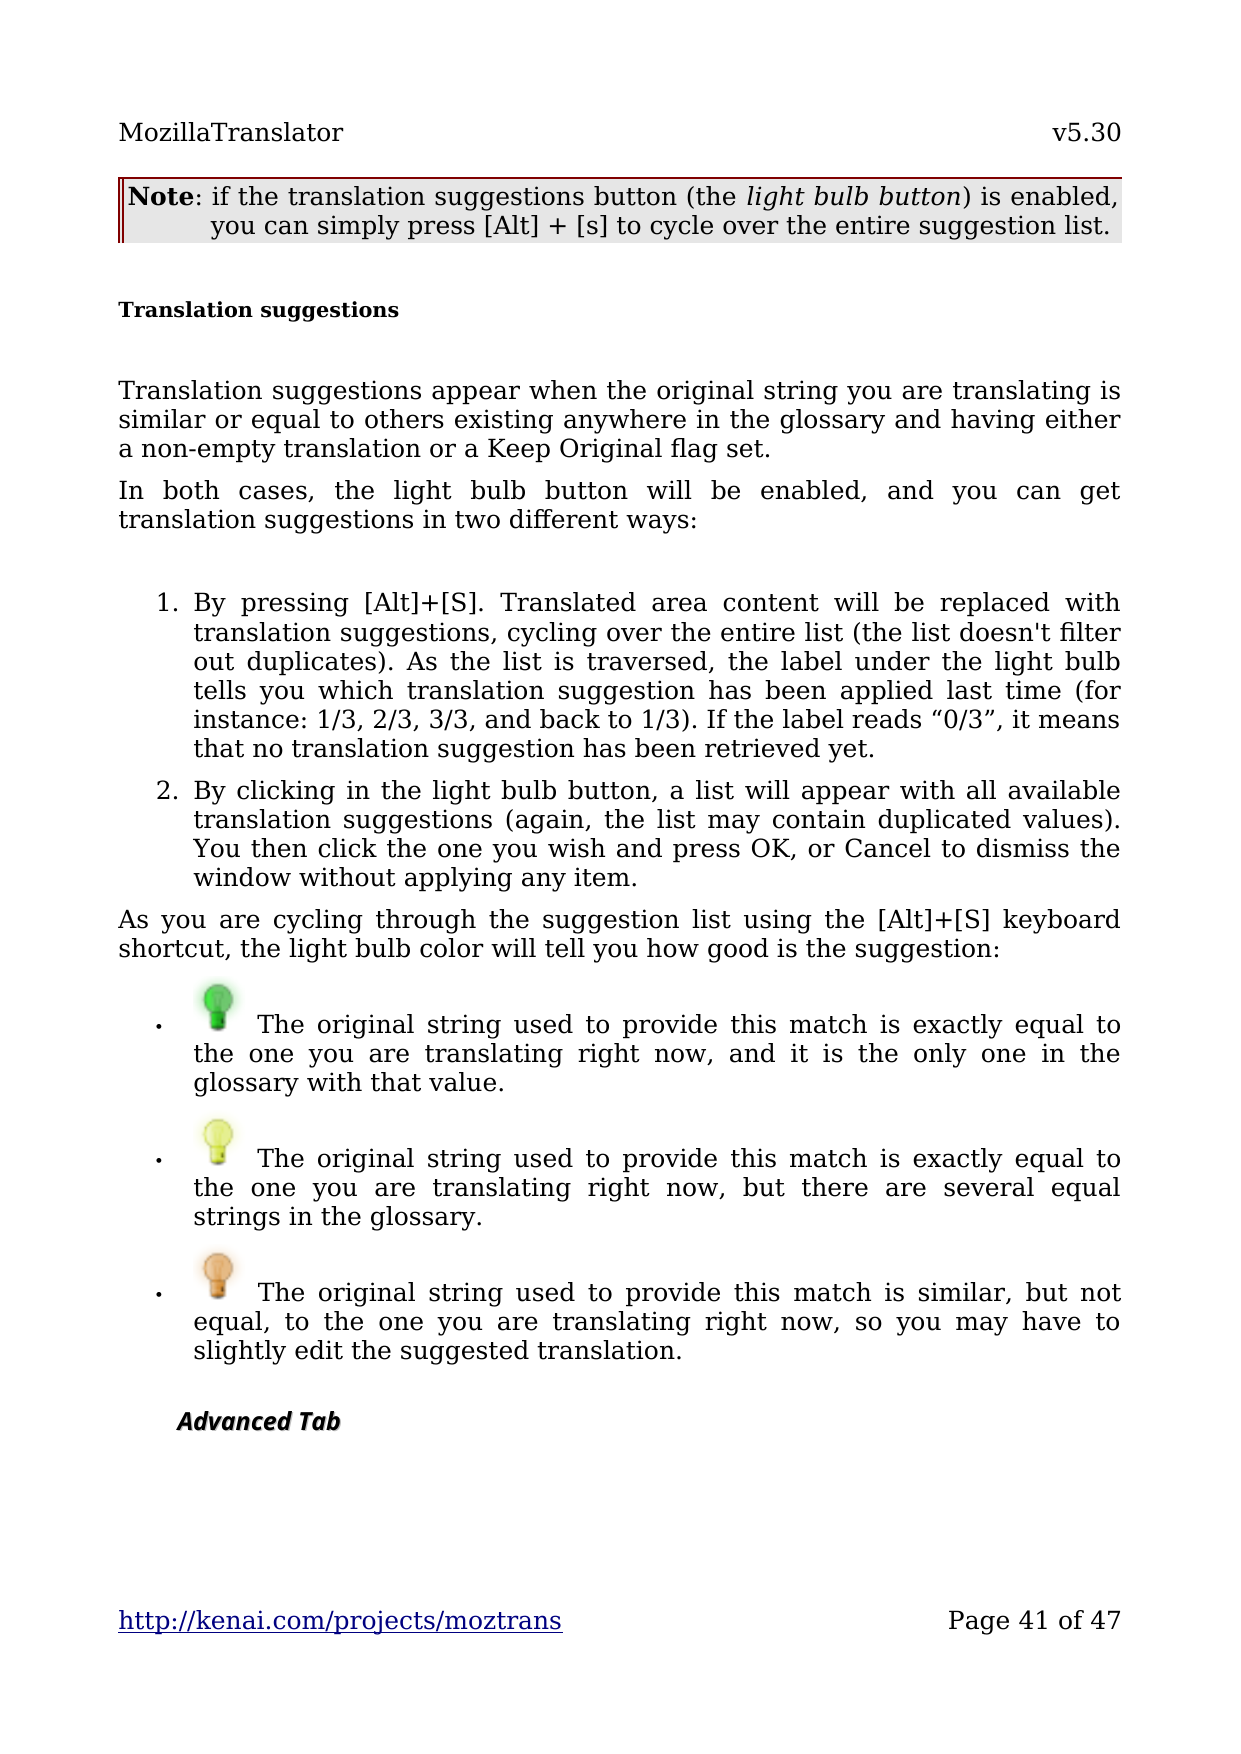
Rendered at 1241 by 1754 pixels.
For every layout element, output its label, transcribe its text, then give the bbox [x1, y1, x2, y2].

list The original string used to provide this match is similar, but not equal, to the one you are translating right now, so you may have to slightly edit the suggested translation. [156, 1244, 1122, 1366]
list By pressing [Alt]+[S]. Translated area content will be replaced with translation suggestions, cycling over the entire list (the list doesn't filter out duplicates). As the list is traversed, the label under the light bulb tells you which translation suggestion has been applied last time (for instance: 1/3, 2/3, 3/3, and back to 1/3). If the label reads “0/3”, it means that no translation suggestion has been retrieved yet. [156, 588, 1122, 763]
text As you are cycling through the suggestion list using the [Alt]+[S] keyboard shortcut, the light bulb color will tell you how good is the suggestion: [118, 905, 1122, 963]
list By clicking in the light bulb button, a list will appear with all available translation suggestions (again, the list may contain duplicated values). You then click the one you wish and press OK, or Cancel to dismiss the window without applying any item. [156, 776, 1122, 893]
list The original string used to provide this match is exactly equal to the one you are translating right now, but there are several equal strings in the glossary. [156, 1110, 1122, 1232]
picture [193, 1244, 245, 1302]
picture [193, 1110, 245, 1168]
text Translation suggestions appear when the original string you are translating is similar or equal to others existing anywhere in the glossary and having either a non-empty translation or a Keep Original flag set. [118, 376, 1122, 463]
subtitle Advanced Tab [177, 1403, 1122, 1437]
list The original string used to provide this match is exactly equal to the one you are translating right now, and it is the only one in the glossary with that value. [156, 976, 1122, 1098]
picture [193, 976, 245, 1034]
text Note: if the translation suggestions button (the light bulb button) is enabled, you can simply press [Alt] + [s] to cycle over the entire suggestion list. [124, 179, 1122, 243]
text Translation suggestions [118, 297, 1122, 322]
text In both cases, the light bulb button will be enabled, and you can get translation suggestions in two different ways: [118, 476, 1122, 534]
